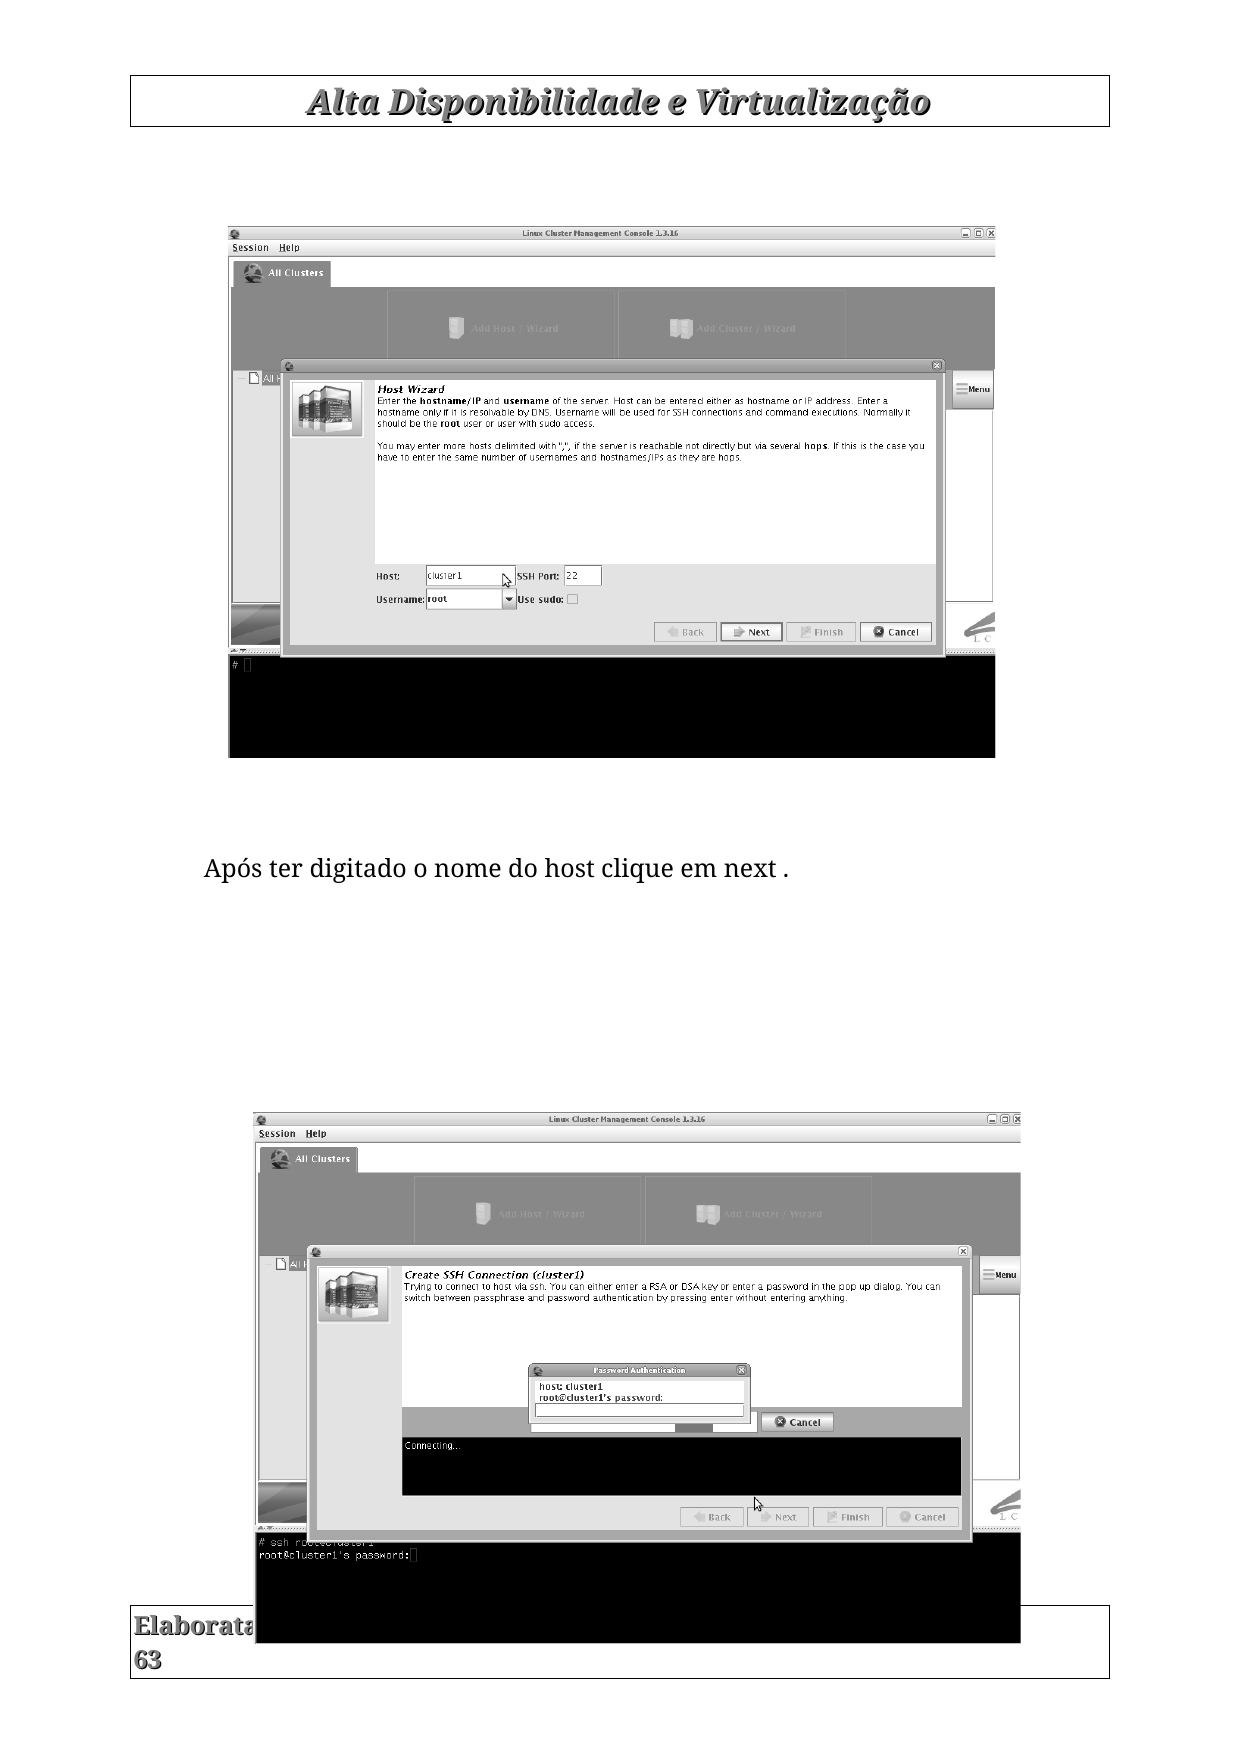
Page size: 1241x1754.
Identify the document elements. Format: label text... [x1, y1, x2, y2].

text Após ter digitado o nome do host clique em next . [130, 850, 1110, 884]
